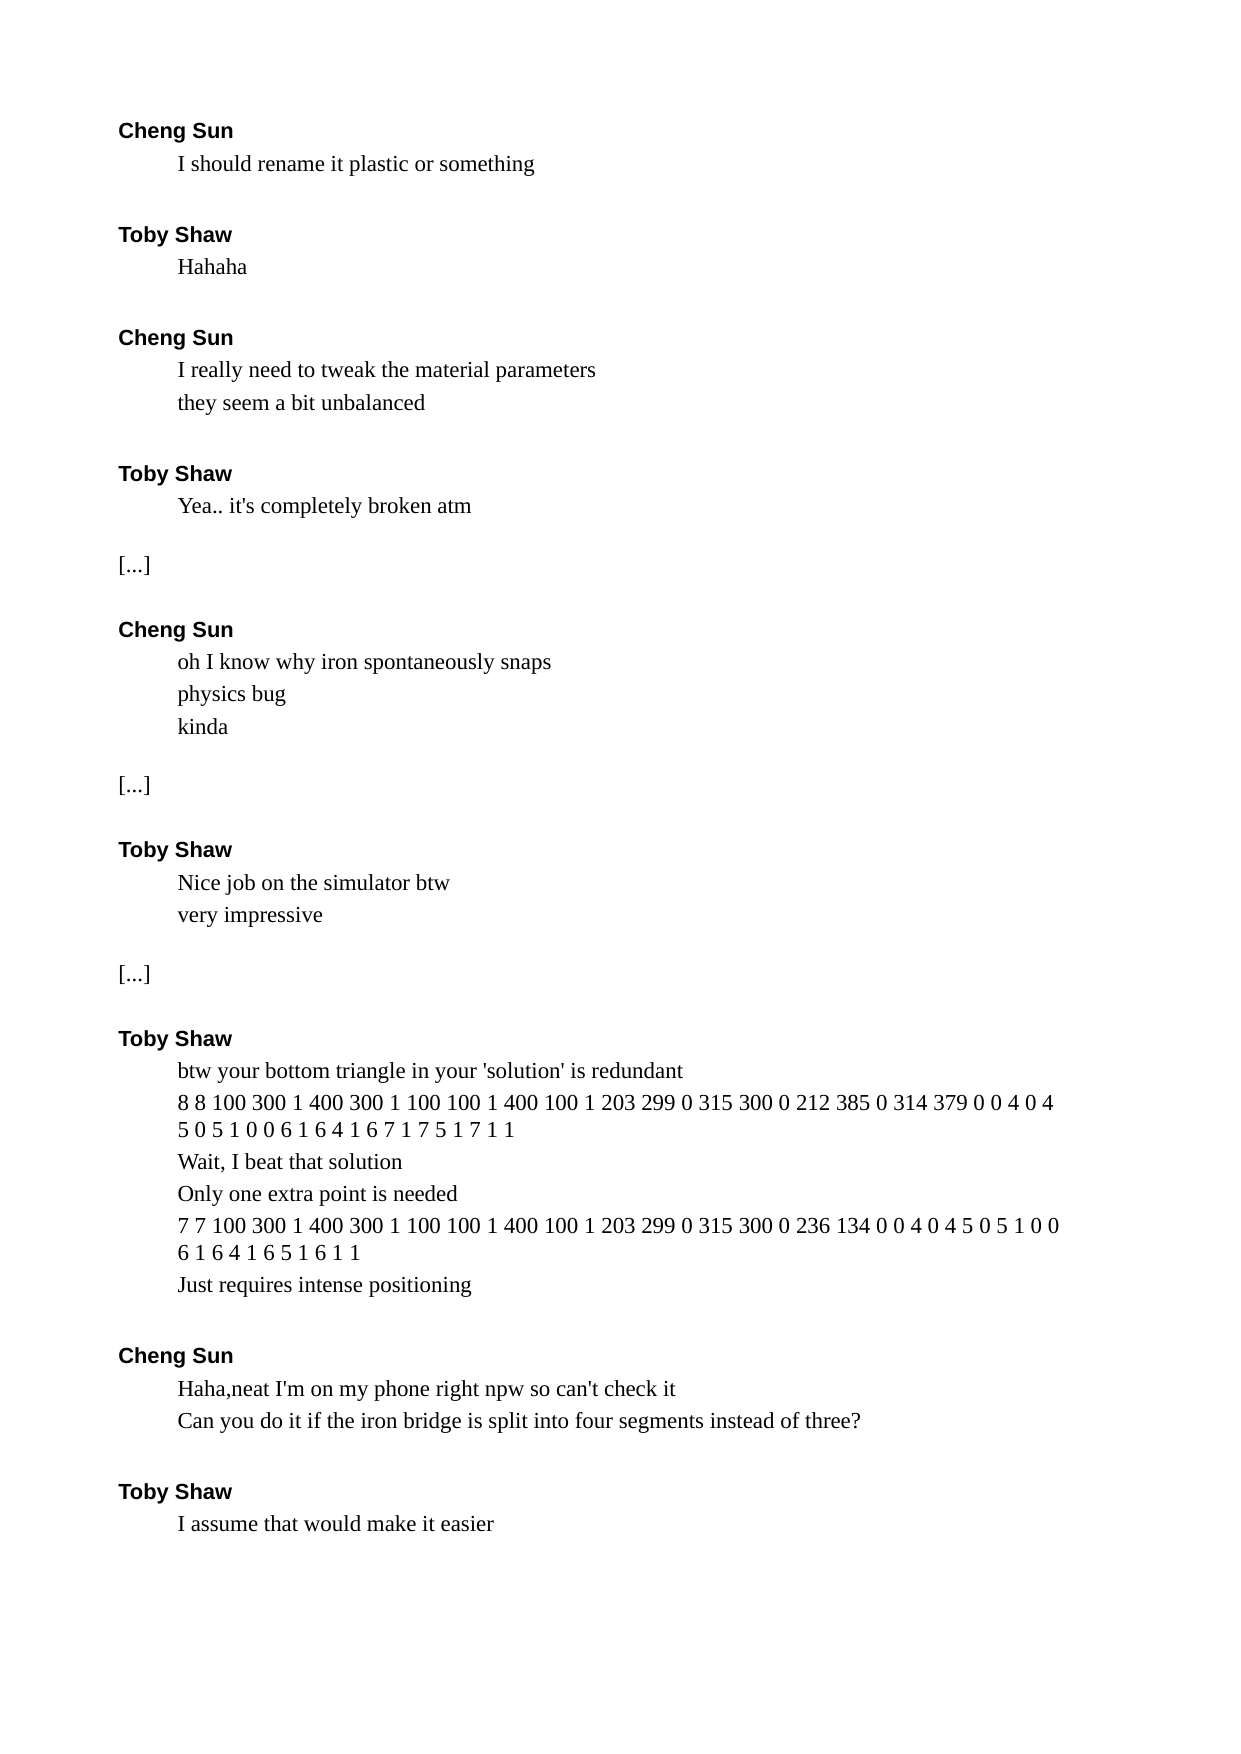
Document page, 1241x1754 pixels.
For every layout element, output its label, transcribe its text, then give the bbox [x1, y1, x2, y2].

text I really need to tweak the material parameters [177, 356, 1063, 383]
text oh I know why iron spontaneously snaps [177, 648, 1063, 674]
text 8 8 100 300 1 400 300 1 100 100 1 400 100 1 203 299 0 315 300 0 212 385 0 314 379 0 0 4 0 4 5 0 5 1 0 0 6 1 6 4 1 6 7 1 7 5 1 7 1 1 [177, 1089, 1063, 1142]
subtitle Toby Shaw [118, 1025, 1122, 1051]
text Haha,neat I'm on my phone right npw so can't check it [177, 1374, 1063, 1401]
text [...] [118, 771, 1122, 798]
text kinda [177, 713, 1063, 739]
text physics bug [177, 680, 1063, 707]
text Can you do it if the iron bridge is split into four segments instead of three? [177, 1407, 1063, 1433]
text [...] [118, 960, 1122, 986]
text they seem a bit unbalanced [177, 389, 1063, 415]
subtitle Toby Shaw [118, 221, 1122, 247]
text 7 7 100 300 1 400 300 1 100 100 1 400 100 1 203 299 0 315 300 0 236 134 0 0 4 0 4 5 0 5 1 0 0 6 1 6 4 1 6 5 1 6 1 1 [177, 1213, 1063, 1265]
subtitle Toby Shaw [118, 460, 1122, 486]
text Just requires intense positioning [177, 1271, 1063, 1298]
text I assume that would make it easier [177, 1510, 1063, 1537]
subtitle Cheng Sun [118, 325, 1122, 350]
text Wait, I beat that solution [177, 1148, 1063, 1174]
text Nice job on the simulator btw [177, 869, 1063, 895]
subtitle Cheng Sun [118, 118, 1122, 143]
text btw your bottom triangle in your 'solution' is redundant [177, 1057, 1063, 1083]
text Hahaha [177, 253, 1063, 279]
text Yea.. it's completely broken atm [177, 492, 1063, 518]
subtitle Toby Shaw [118, 837, 1122, 862]
text Only one extra point is needed [177, 1180, 1063, 1207]
subtitle Cheng Sun [118, 1343, 1122, 1368]
text I should rename it plastic or something [177, 150, 1063, 176]
text [...] [118, 551, 1122, 577]
subtitle Toby Shaw [118, 1478, 1122, 1504]
subtitle Cheng Sun [118, 616, 1122, 642]
text very impressive [177, 901, 1063, 927]
